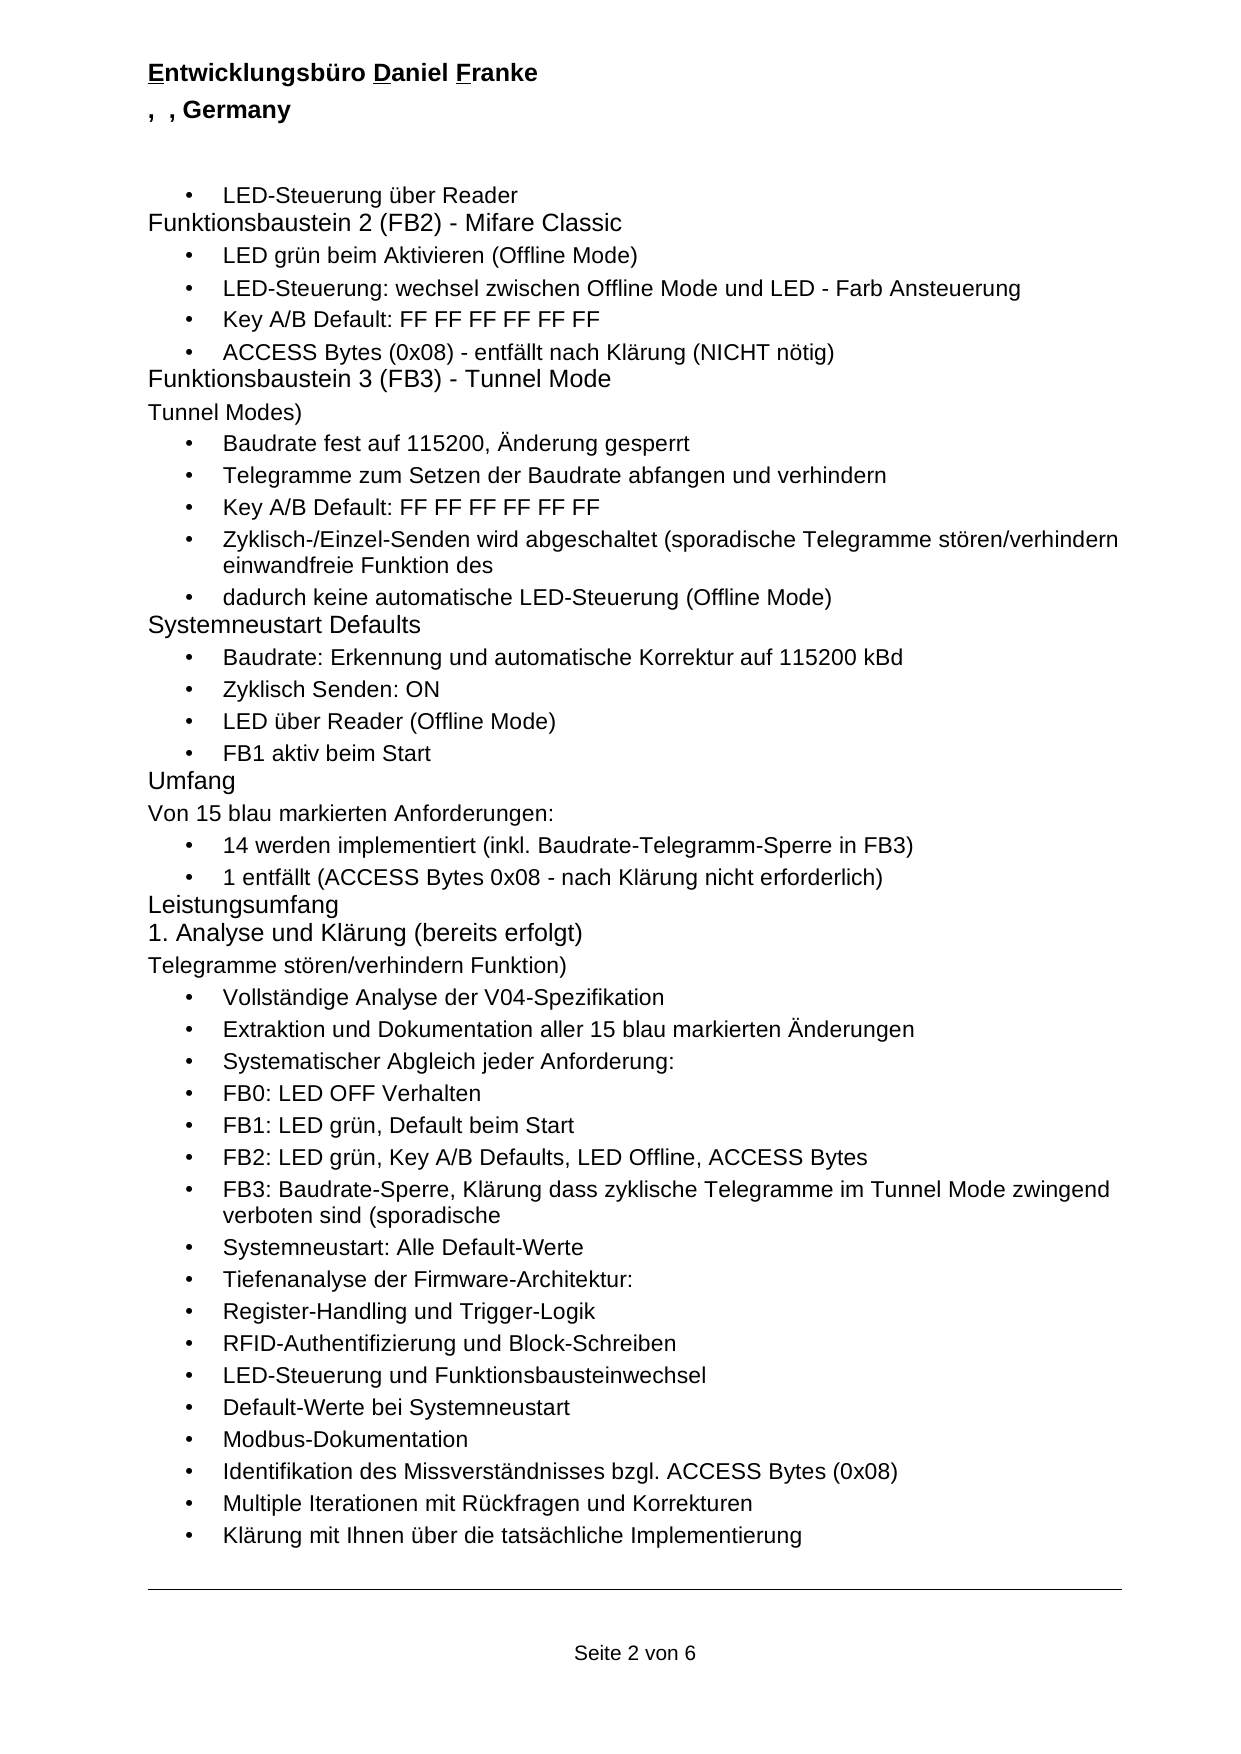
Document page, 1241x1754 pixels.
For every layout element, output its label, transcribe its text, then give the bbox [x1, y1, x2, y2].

list Klärung mit Ihnen über die tatsächliche Implementierung [185, 1522, 1122, 1548]
list Baudrate fest auf 115200, Änderung gesperrt [185, 431, 1122, 457]
list ACCESS Bytes (0x08) - entfällt nach Klärung (NICHT nötig) [185, 339, 1122, 365]
list Zyklisch Senden: ON [185, 677, 1122, 703]
list 14 werden implementiert (inkl. Baudrate-Telegramm-Sperre in FB3) [185, 833, 1122, 859]
text Telegramme stören/verhindern Funktion) [148, 953, 1122, 979]
list Tiefenanalyse der Firmware-Architektur: [185, 1267, 1122, 1293]
list Key A/B Default: FF FF FF FF FF FF [185, 307, 1122, 333]
subtitle Leistungsumfang [148, 891, 1122, 919]
list FB1: LED grün, Default beim Start [185, 1113, 1122, 1139]
list 1 entfällt (ACCESS Bytes 0x08 - nach Klärung nicht erforderlich) [185, 865, 1122, 891]
list FB0: LED OFF Verhalten [185, 1081, 1122, 1107]
subtitle Funktionsbaustein 3 (FB3) - Tunnel Mode [148, 365, 1122, 393]
list Key A/B Default: FF FF FF FF FF FF [185, 495, 1122, 521]
list LED-Steuerung über Reader [185, 183, 1122, 209]
list Multiple Iterationen mit Rückfragen und Korrekturen [185, 1490, 1122, 1516]
subtitle Systemneustart Defaults [148, 611, 1122, 639]
list RFID-Authentifizierung und Block-Schreiben [185, 1331, 1122, 1357]
list LED-Steuerung und Funktionsbausteinwechsel [185, 1362, 1122, 1388]
list Vollständige Analyse der V04-Spezifikation [185, 985, 1122, 1011]
list FB3: Baudrate-Sperre, Klärung dass zyklische Telegramme im Tunnel Mode zwingend verboten sind (sporadische [185, 1177, 1122, 1229]
list Register-Handling und Trigger-Logik [185, 1298, 1122, 1324]
list LED über Reader (Offline Mode) [185, 709, 1122, 735]
list Telegramme zum Setzen der Baudrate abfangen und verhindern [185, 463, 1122, 489]
list LED grün beim Aktivieren (Offline Mode) [185, 243, 1122, 269]
list Systemneustart: Alle Default-Werte [185, 1234, 1122, 1261]
text Von 15 blau markierten Anforderungen: [148, 801, 1122, 827]
list FB1 aktiv beim Start [185, 741, 1122, 767]
subtitle 1. Analyse und Klärung (bereits erfolgt) [148, 919, 1122, 947]
text Tunnel Modes) [148, 399, 1122, 425]
list Identifikation des Missverständnisses bzgl. ACCESS Bytes (0x08) [185, 1458, 1122, 1484]
list LED-Steuerung: wechsel zwischen Offline Mode und LED - Farb Ansteuerung [185, 275, 1122, 301]
list Modbus-Dokumentation [185, 1426, 1122, 1452]
subtitle Funktionsbaustein 2 (FB2) - Mifare Classic [148, 209, 1122, 237]
list FB2: LED grün, Key A/B Defaults, LED Offline, ACCESS Bytes [185, 1144, 1122, 1171]
list Zyklisch-/Einzel-Senden wird abgeschaltet (sporadische Telegramme stören/verhindern einwandfreie Funktion des [185, 527, 1122, 579]
list Extraktion und Dokumentation aller 15 blau markierten Änderungen [185, 1017, 1122, 1043]
list Systematischer Abgleich jeder Anforderung: [185, 1049, 1122, 1075]
list dadurch keine automatische LED-Steuerung (Offline Mode) [185, 585, 1122, 611]
list Default-Werte bei Systemneustart [185, 1394, 1122, 1421]
subtitle Umfang [148, 767, 1122, 795]
list Baudrate: Erkennung und automatische Korrektur auf 115200 kBd [185, 645, 1122, 671]
